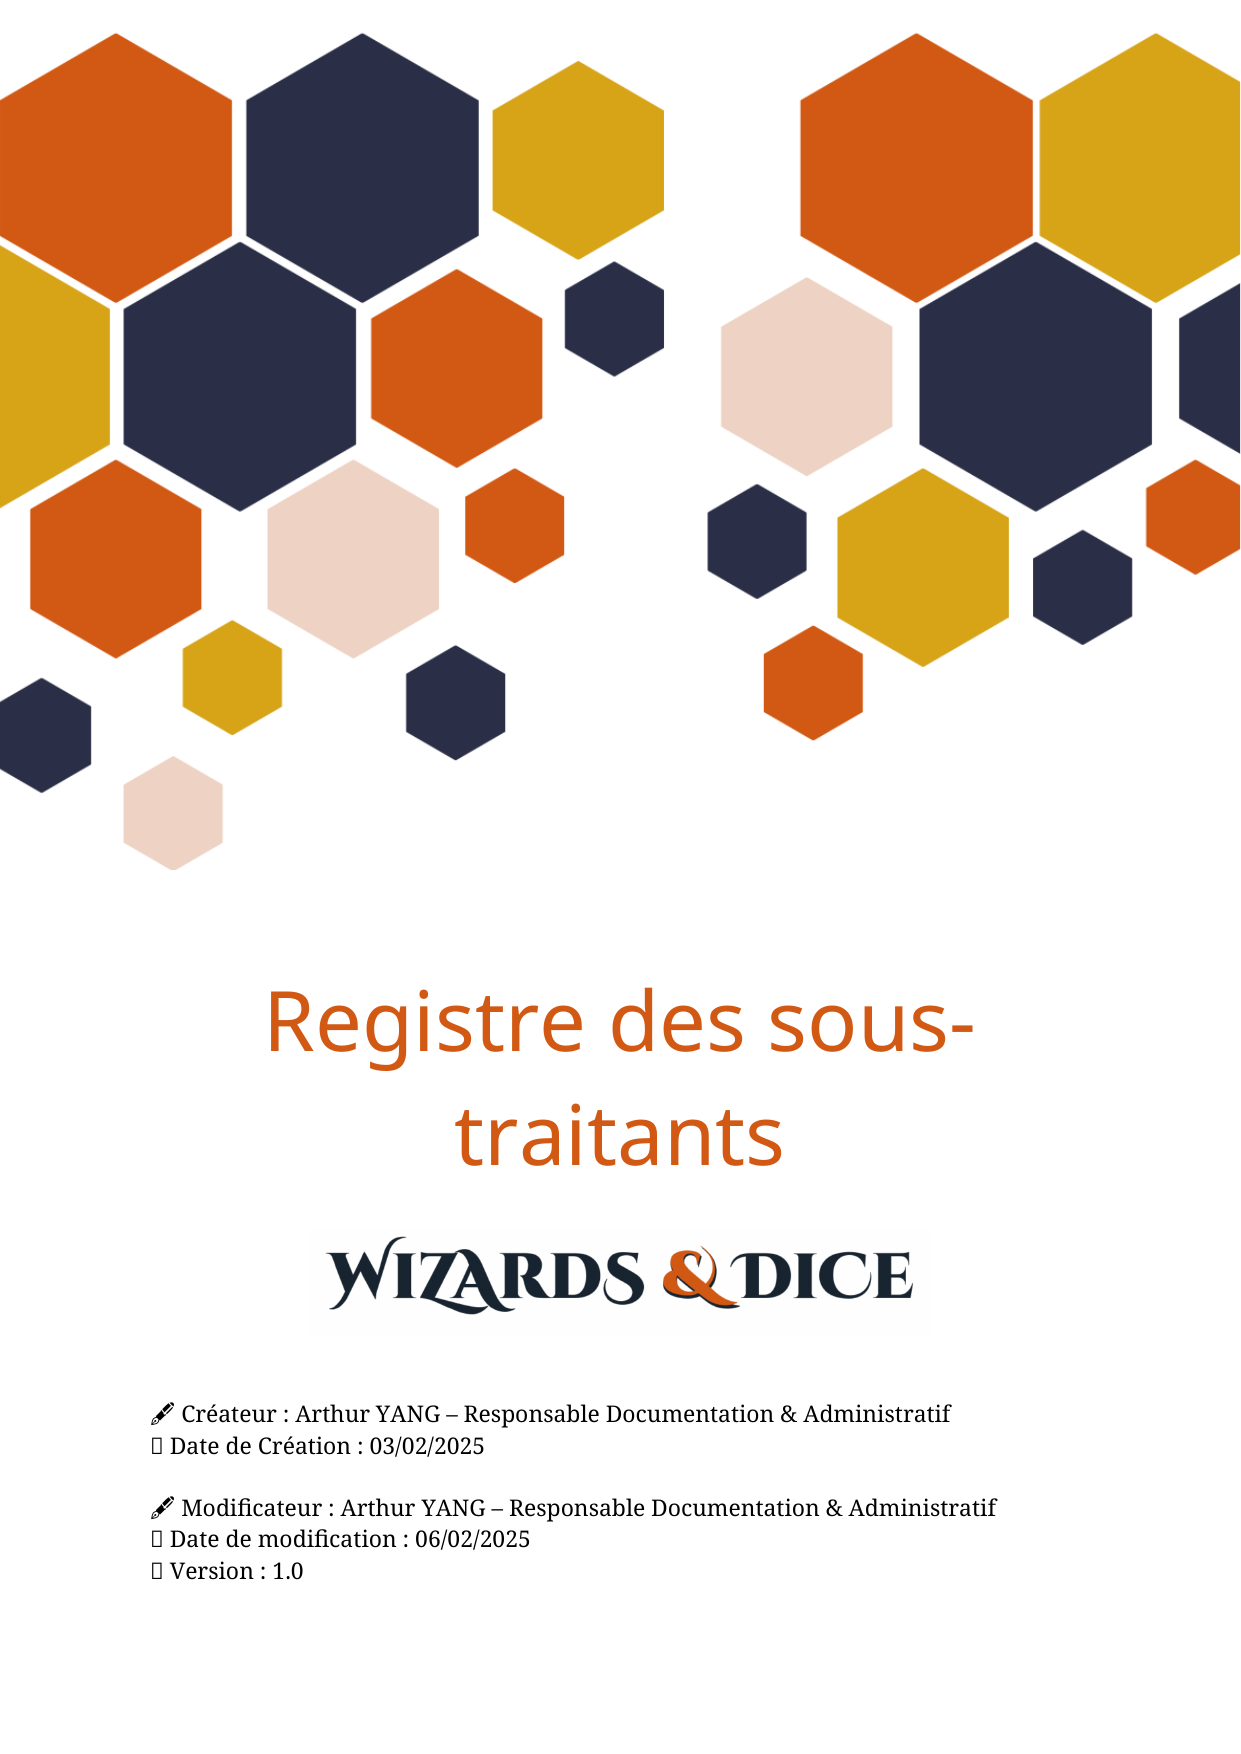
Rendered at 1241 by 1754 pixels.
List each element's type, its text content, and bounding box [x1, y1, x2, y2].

text 🖋️ Modificateur : Arthur YANG – Responsable Documentation & Administratif [150, 1492, 1090, 1523]
text 📅 Date de modification : 06/02/2025 [150, 1523, 1090, 1554]
text 📅 Date de Création : 03/02/2025 [150, 1429, 1090, 1461]
picture [307, 1227, 934, 1336]
title Registre des sous-traitants [150, 962, 1090, 1189]
text 🖋️ Créateur : Arthur YANG – Responsable Documentation & Administratif [150, 1398, 1090, 1429]
picture [0, 18, 1241, 870]
text 🔄 Version : 1.0 [150, 1554, 1090, 1586]
